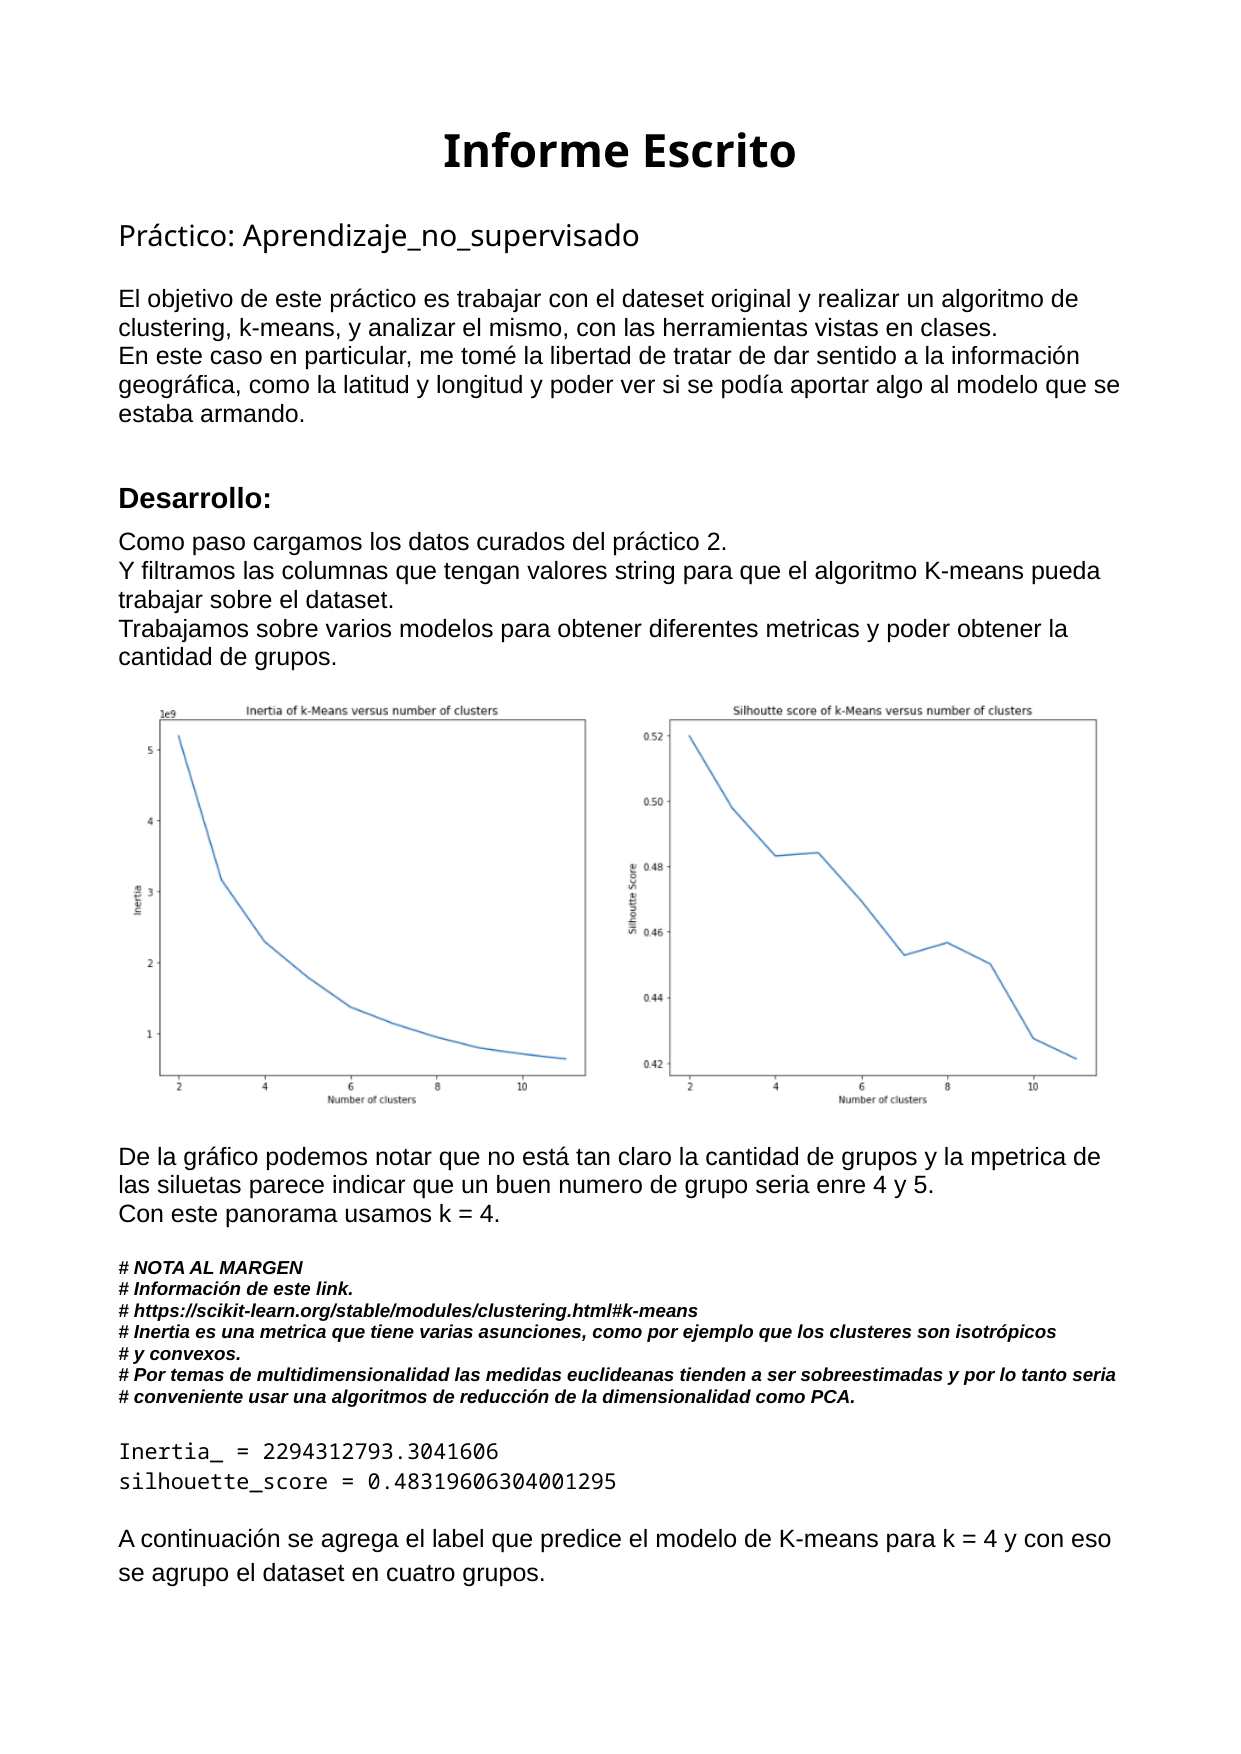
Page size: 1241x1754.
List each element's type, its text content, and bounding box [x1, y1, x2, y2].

text # Información de este link. [118, 1278, 1122, 1299]
text # Inertia es una metrica que tiene varias asunciones, como por ejemplo que los clusteres son isotrópicos [118, 1321, 1122, 1343]
text # conveniente usar una algoritmos de reducción de la dimensionalidad como PCA. [118, 1386, 1122, 1407]
picture [118, 699, 1123, 1113]
text # y convexos. [118, 1343, 1122, 1364]
text Como paso cargamos los datos curados del práctico 2. [118, 527, 1122, 556]
text # NOTA AL MARGEN [118, 1256, 1122, 1278]
text En este caso en particular, me tomé la libertad de tratar de dar sentido a la información geográfica, como la latitud y longitud y poder ver si se podía aportar algo al modelo que se estaba armando. [118, 341, 1122, 427]
text Y filtramos las columnas que tengan valores string para que el algoritmo K-means pueda trabajar sobre el dataset. [118, 556, 1122, 613]
text De la gráfico podemos notar que no está tan claro la cantidad de grupos y la mpetrica de las siluetas parece indicar que un buen numero de grupo seria enre 4 y 5. [118, 1141, 1122, 1199]
text Trabajamos sobre varios modelos para obtener diferentes metricas y poder obtener la cantidad de grupos. [118, 613, 1122, 671]
text El objetivo de este práctico es trabajar con el dateset original y realizar un algoritmo de clustering, k-means, y analizar el mismo, con las herramientas vistas en clases. [118, 284, 1122, 341]
text # https://scikit-learn.org/stable/modules/clustering.html#k-means [118, 1299, 1122, 1321]
text # Por temas de multidimensionalidad las medidas euclideanas tienden a ser sobreestimadas y por lo tanto seria [118, 1364, 1122, 1386]
text Informe Escrito [118, 118, 1122, 181]
text Práctico: Aprendizaje_no_supervisado [118, 214, 1122, 284]
text A continuación se agrega el label que predice el modelo de K-means para k = 4 y con eso se agrupo el dataset en cuatro grupos. [118, 1524, 1122, 1586]
text silhouette_score = 0.48319606304001295 [118, 1466, 1122, 1496]
subtitle Desarrollo: [118, 481, 1122, 515]
text Inertia_ = 2294312793.3041606 [118, 1436, 1122, 1466]
text Con este panorama usamos k = 4. [118, 1199, 1122, 1228]
